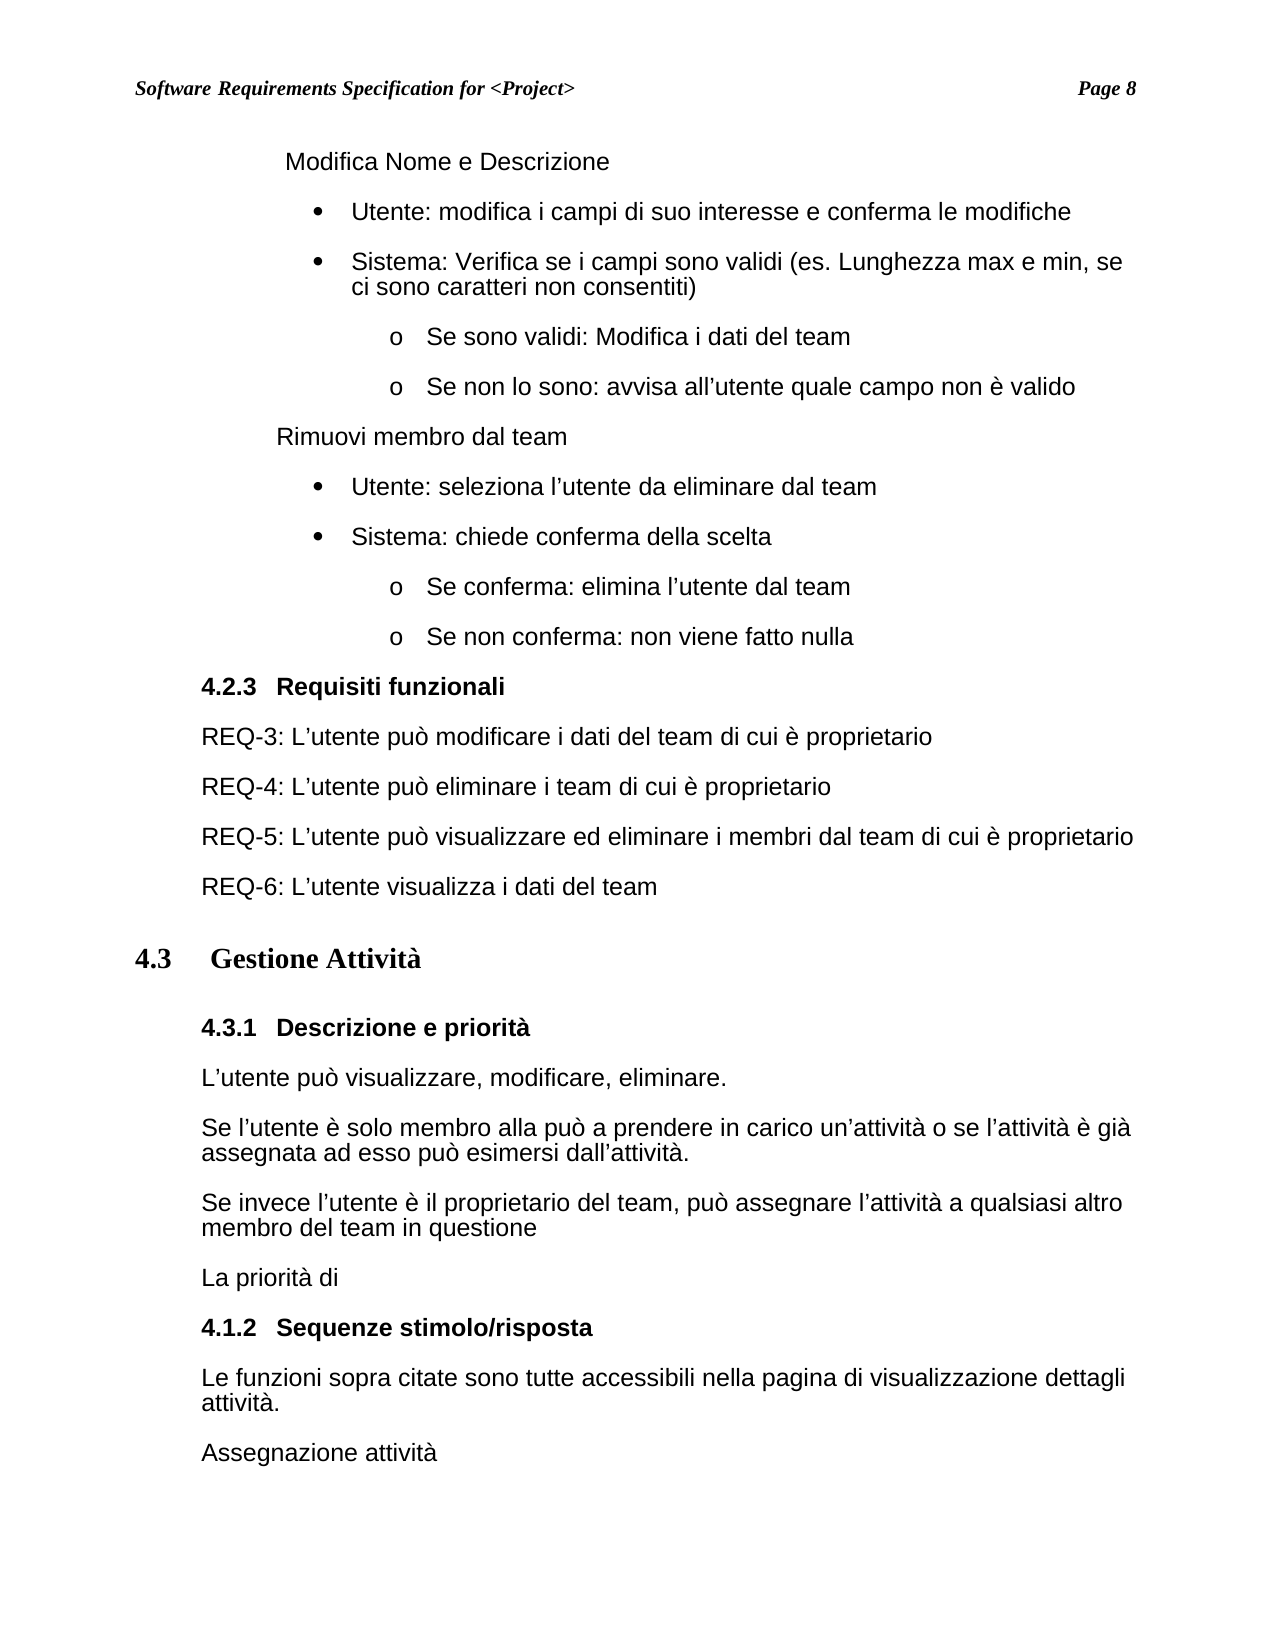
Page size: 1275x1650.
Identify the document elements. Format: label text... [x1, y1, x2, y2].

list Se non conferma: non viene fatto nulla [388, 625, 1140, 650]
list Utente: seleziona l’utente da eliminare dal team [313, 475, 1140, 500]
text Assegnazione attività [201, 1442, 1140, 1467]
text 4.3.1 Descrizione e priorità [201, 1017, 1140, 1042]
list Se sono validi: Modifica i dati del team [388, 325, 1140, 350]
text REQ-6: L’utente visualizza i dati del team [201, 875, 1140, 900]
text Se l’utente è solo membro alla può a prendere in carico un’attività o se l’attività è già assegnata ad esso può esimersi dall’attività. [201, 1117, 1140, 1167]
text Le funzioni sopra citate sono tutte accessibili nella pagina di visualizzazione dettagli attività. [201, 1367, 1140, 1417]
text La priorità di [201, 1267, 1140, 1292]
text REQ-5: L’utente può visualizzare ed eliminare i membri dal team di cui è proprietario [201, 825, 1140, 850]
text REQ-4: L’utente può eliminare i team di cui è proprietario [201, 775, 1140, 800]
text REQ-3: L’utente può modificare i dati del team di cui è proprietario [201, 725, 1140, 750]
text Modifica Nome e Descrizione [276, 150, 1140, 175]
list Utente: modifica i campi di suo interesse e conferma le modifiche [313, 200, 1140, 225]
subtitle Gestione Attività [135, 942, 1140, 975]
list Se non lo sono: avvisa all’utente quale campo non è valido [388, 375, 1140, 400]
list Sistema: chiede conferma della scelta [313, 525, 1140, 550]
list Sistema: Verifica se i campi sono validi (es. Lunghezza max e min, se ci sono caratteri non consentiti) [313, 250, 1140, 300]
text 4.2.3 Requisiti funzionali [201, 675, 1140, 700]
text Rimuovi membro dal team [276, 425, 1140, 450]
text Se invece l’utente è il proprietario del team, può assegnare l’attività a qualsiasi altro membro del team in questione [201, 1192, 1140, 1242]
list Se conferma: elimina l’utente dal team [388, 575, 1140, 600]
text 4.1.2 Sequenze stimolo/risposta [201, 1317, 1140, 1342]
text L’utente può visualizzare, modificare, eliminare. [201, 1067, 1140, 1092]
